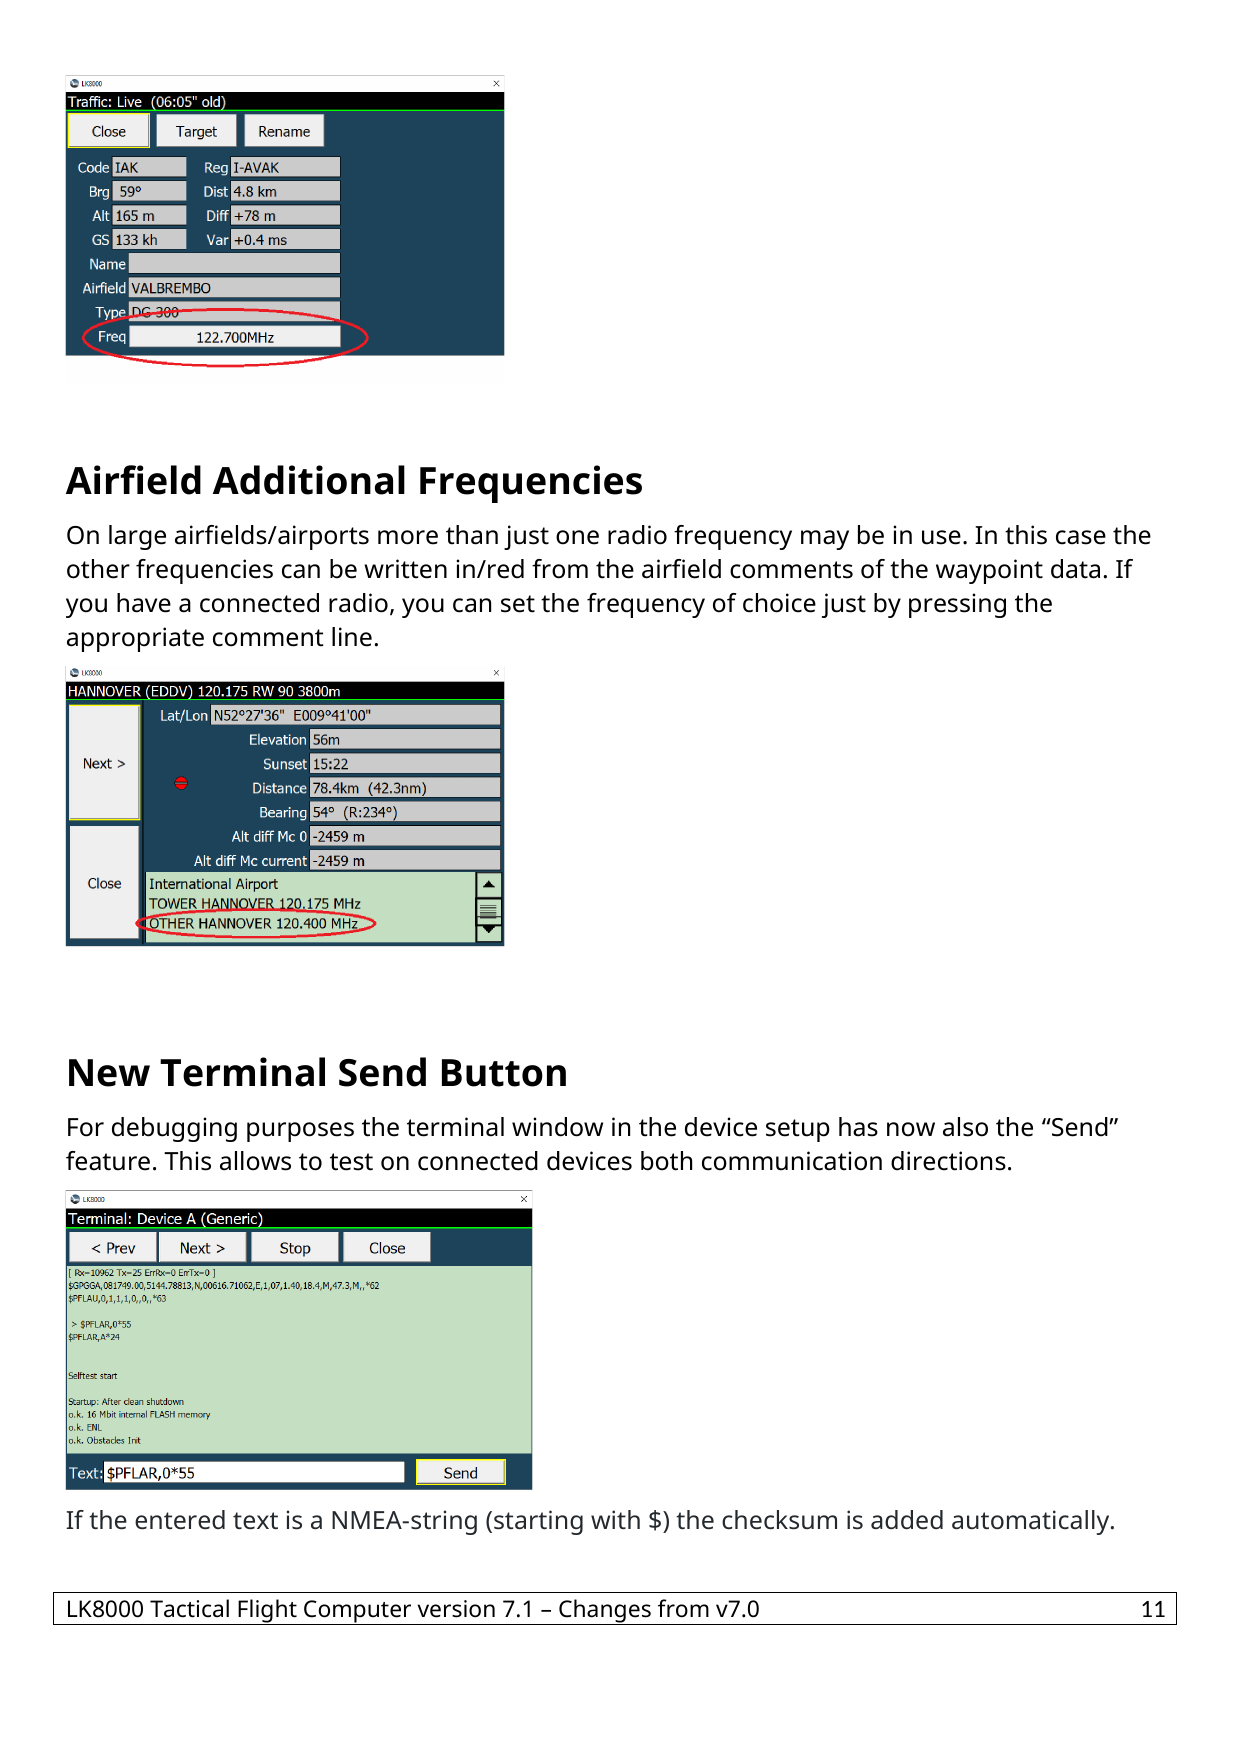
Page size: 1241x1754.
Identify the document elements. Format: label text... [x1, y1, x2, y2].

text On large airfields/airports more than just one radio frequency may be in use. In this case the other frequencies can be written in/red from the airfield comments of the waypoint data. If you have a connected radio, you can set the frequency of choice just by pressing the appropriate comment line. [66, 518, 1181, 654]
picture [65, 1190, 533, 1490]
subtitle New Terminal Send Button [66, 1046, 1181, 1097]
picture [65, 75, 505, 384]
text For debugging purposes the terminal window in the device setup has now also the “Send” feature. This allows to test on connected devices both communication directions. [66, 1110, 1181, 1178]
subtitle Airfield Additional Frequencies [66, 454, 1181, 505]
text If the entered text is a NMEA-string (starting with $) the checksum is added automatically. [66, 1502, 1181, 1536]
picture [65, 666, 505, 951]
